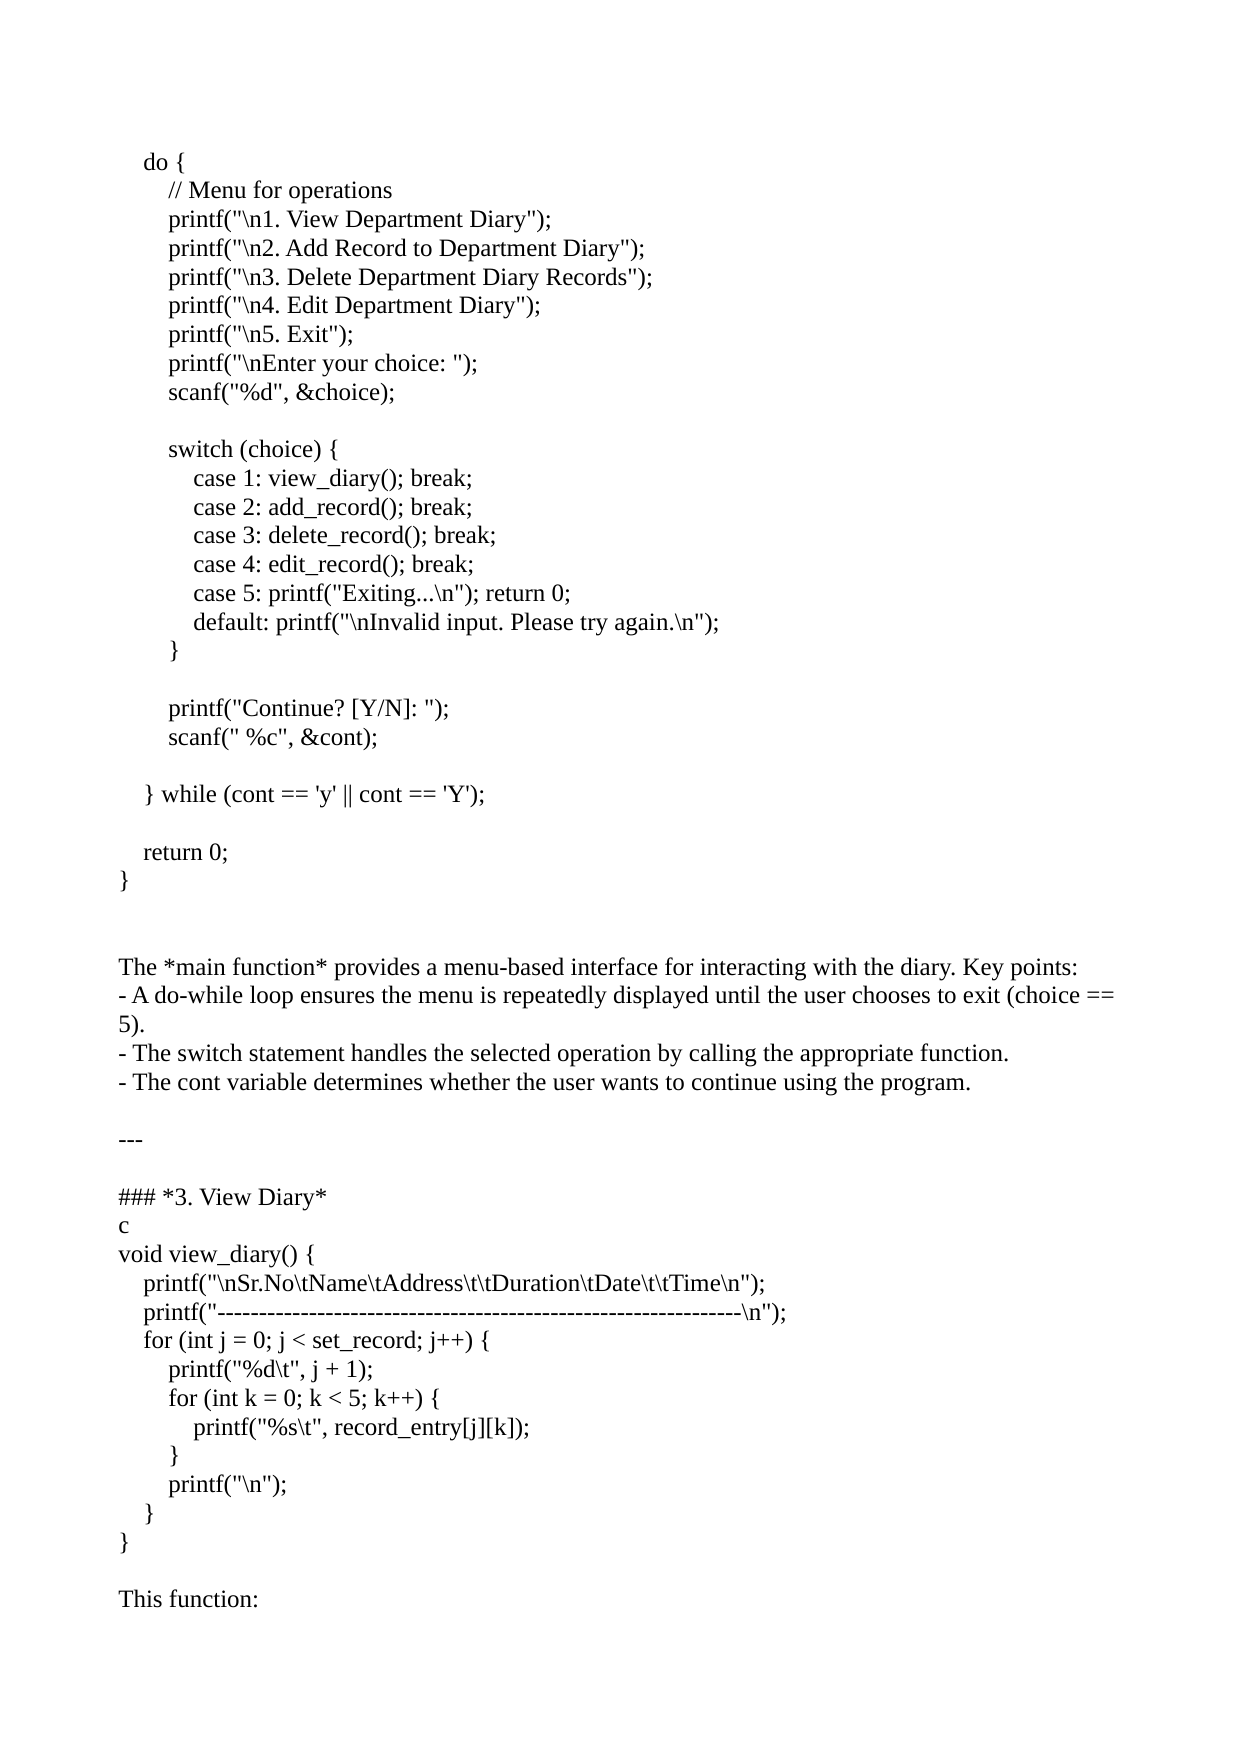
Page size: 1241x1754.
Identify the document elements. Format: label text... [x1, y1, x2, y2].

text return 0; [118, 837, 1122, 866]
text do { [118, 147, 1122, 176]
text printf("\nSr.No\tName\tAddress\t\tDuration\tDate\t\tTime\n"); [118, 1268, 1122, 1297]
text } [118, 1527, 1122, 1556]
text case 2: add_record(); break; [118, 492, 1122, 521]
text } [118, 866, 1122, 894]
text --- [118, 1124, 1122, 1153]
text printf("\nEnter your choice: "); [118, 348, 1122, 377]
text case 5: printf("Exiting...\n"); return 0; [118, 578, 1122, 607]
text } [118, 1441, 1122, 1469]
text case 1: view_diary(); break; [118, 463, 1122, 492]
text printf("\n2. Add Record to Department Diary"); [118, 233, 1122, 262]
text c [118, 1211, 1122, 1239]
text void view_diary() { [118, 1239, 1122, 1268]
text printf("\n3. Delete Department Diary Records"); [118, 262, 1122, 291]
text - A do-while loop ensures the menu is repeatedly displayed until the user chooses to exit (choice == 5). [118, 981, 1122, 1038]
text } [118, 636, 1122, 664]
text switch (choice) { [118, 434, 1122, 463]
text } while (cont == 'y' || cont == 'Y'); [118, 779, 1122, 808]
text for (int j = 0; j < set_record; j++) { [118, 1326, 1122, 1354]
text The *main function* provides a menu-based interface for interacting with the diary. Key points: [118, 952, 1122, 981]
text printf("\n4. Edit Department Diary"); [118, 291, 1122, 319]
text printf("\n"); [118, 1469, 1122, 1498]
text case 4: edit_record(); break; [118, 549, 1122, 578]
text printf("%s\t", record_entry[j][k]); [118, 1412, 1122, 1441]
text printf("%d\t", j + 1); [118, 1354, 1122, 1383]
text case 3: delete_record(); break; [118, 521, 1122, 549]
text // Menu for operations [118, 176, 1122, 204]
text default: printf("\nInvalid input. Please try again.\n"); [118, 607, 1122, 636]
text - The switch statement handles the selected operation by calling the appropriate function. [118, 1038, 1122, 1067]
text printf("---------------------------------------------------------------\n"); [118, 1297, 1122, 1326]
text printf("Continue? [Y/N]: "); [118, 693, 1122, 722]
text for (int k = 0; k < 5; k++) { [118, 1383, 1122, 1412]
text This function: [118, 1584, 1122, 1613]
text scanf(" %c", &cont); [118, 722, 1122, 751]
text ### *3. View Diary* [118, 1182, 1122, 1211]
text } [118, 1498, 1122, 1527]
text scanf("%d", &choice); [118, 377, 1122, 406]
text printf("\n1. View Department Diary"); [118, 204, 1122, 233]
text printf("\n5. Exit"); [118, 319, 1122, 348]
text - The cont variable determines whether the user wants to continue using the program. [118, 1067, 1122, 1096]
